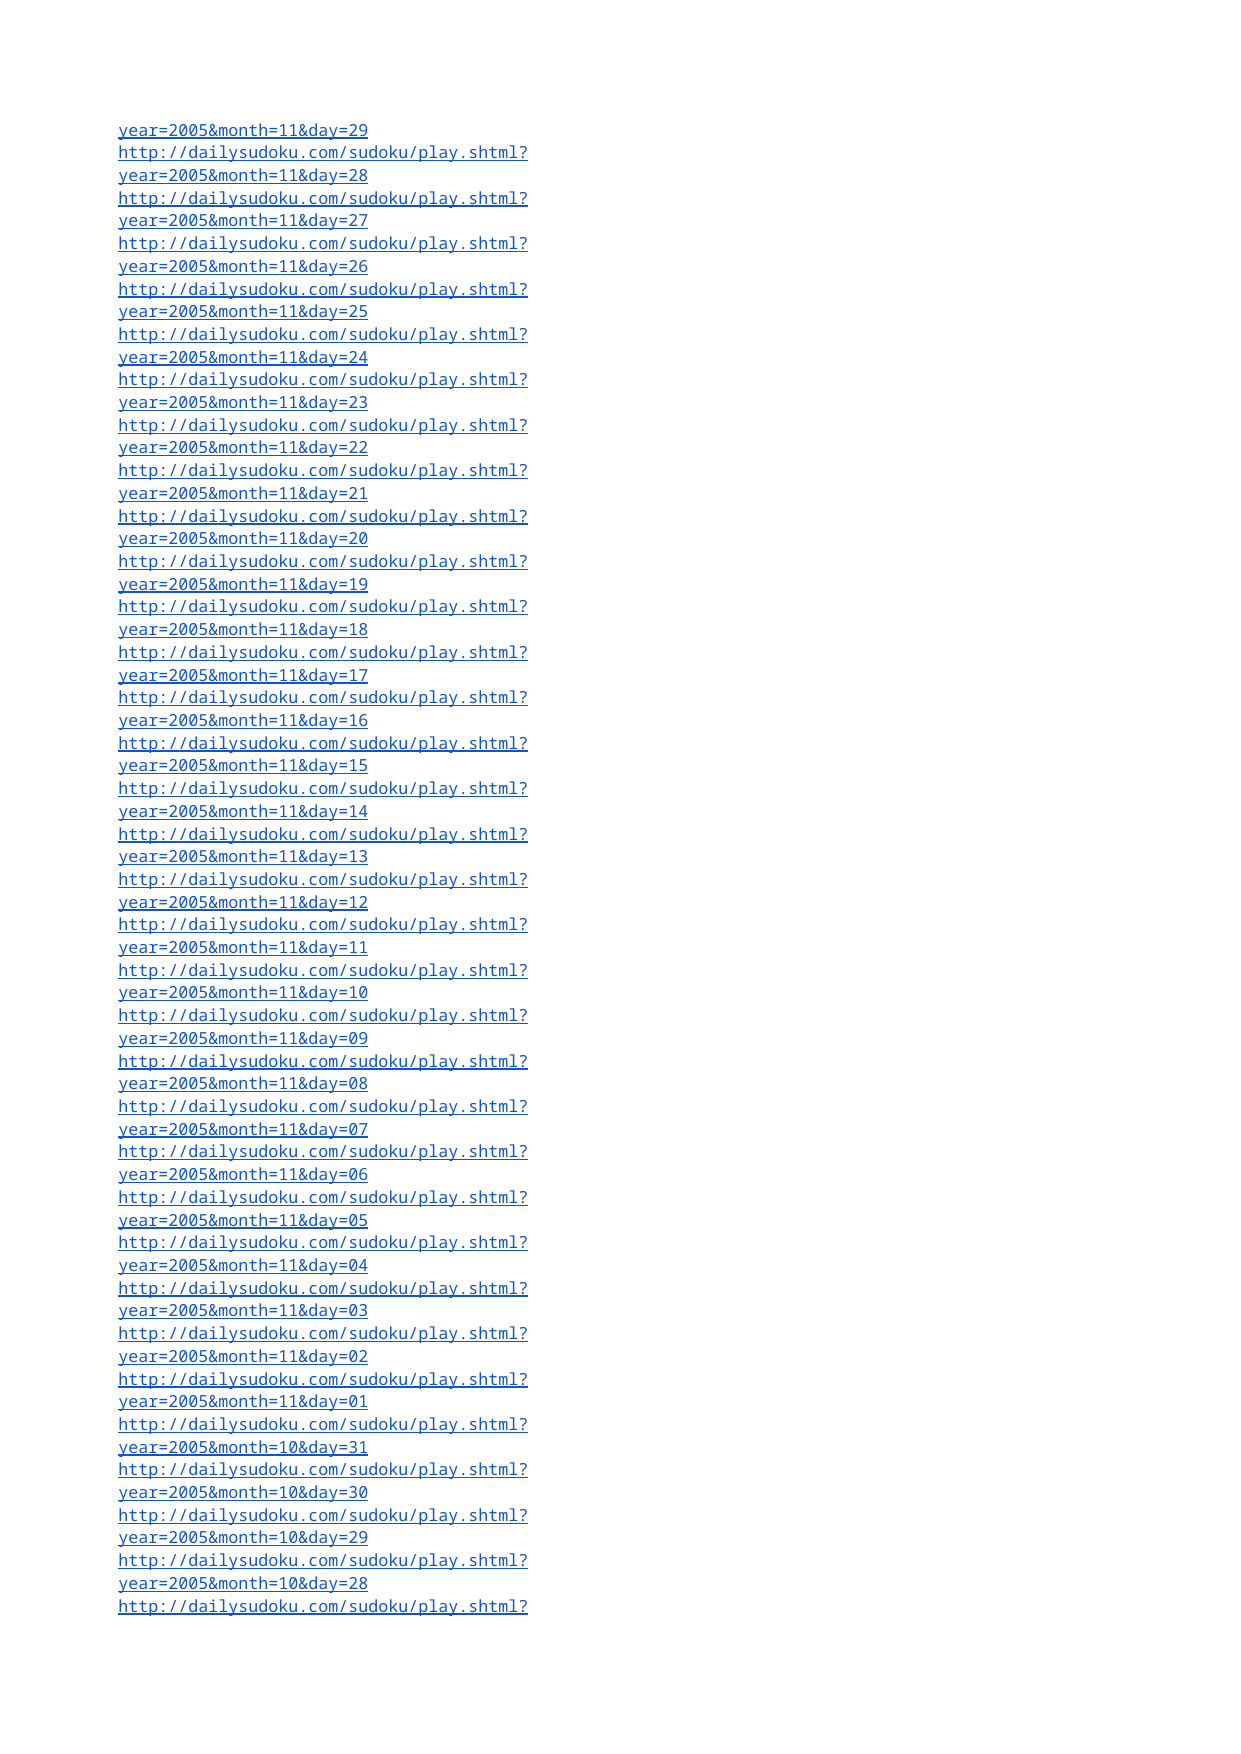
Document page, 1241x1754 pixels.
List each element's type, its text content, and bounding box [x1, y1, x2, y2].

table_cell http://dailysudoku.com/sudoku/play.shtml?year=2005&month=11&day=05 [118, 1185, 736, 1231]
table_cell http://dailysudoku.com/sudoku/play.shtml?year=2005&month=11&day=27 [118, 186, 736, 232]
table_cell http://dailysudoku.com/sudoku/play.shtml?year=2005&month=10&day=28 [118, 1549, 736, 1594]
table_cell http://dailysudoku.com/sudoku/play.shtml?year=2005&month=11&day=01 [118, 1367, 736, 1412]
table_cell http://dailysudoku.com/sudoku/play.shtml?year=2005&month=11&day=04 [118, 1231, 736, 1276]
table_cell http://dailysudoku.com/sudoku/play.shtml?year=2005&month=11&day=03 [118, 1276, 736, 1322]
table_cell http://dailysudoku.com/sudoku/play.shtml?year=2005&month=11&day=24 [118, 323, 736, 368]
table_cell http://dailysudoku.com/sudoku/play.shtml?year=2005&month=11&day=21 [118, 459, 736, 504]
table_cell http://dailysudoku.com/sudoku/play.shtml?year=2005&month=11&day=18 [118, 595, 736, 640]
table_cell http://dailysudoku.com/sudoku/play.shtml?year=2005&month=11&day=10 [118, 958, 736, 1004]
table_cell http://dailysudoku.com/sudoku/play.shtml?year=2005&month=11&day=11 [118, 913, 736, 958]
table_cell http://dailysudoku.com/sudoku/play.shtml?year=2005&month=11&day=17 [118, 640, 736, 686]
table_cell http://dailysudoku.com/sudoku/play.shtml?year=2005&month=10&day=29 [118, 1503, 736, 1549]
table_cell http://dailysudoku.com/sudoku/play.shtml?year=2005&month=11&day=07 [118, 1095, 736, 1140]
table_cell http://dailysudoku.com/sudoku/play.shtml?year=2005&month=11&day=02 [118, 1322, 736, 1367]
table_cell http://dailysudoku.com/sudoku/play.shtml?year=2005&month=11&day=14 [118, 777, 736, 822]
table_cell http://dailysudoku.com/sudoku/play.shtml?year=2005&month=11&day=26 [118, 232, 736, 277]
table_cell http://dailysudoku.com/sudoku/play.shtml?year=2005&month=11&day=19 [118, 550, 736, 595]
table_cell http://dailysudoku.com/sudoku/play.shtml?year=2005&month=11&day=15 [118, 731, 736, 777]
table_cell http://dailysudoku.com/sudoku/play.shtml?year=2005&month=10&day=30 [118, 1458, 736, 1503]
table_cell http://dailysudoku.com/sudoku/play.shtml?year=2005&month=11&day=08 [118, 1049, 736, 1094]
table_cell http://dailysudoku.com/sudoku/play.shtml?year=2005&month=11&day=20 [118, 504, 736, 549]
table_cell http://dailysudoku.com/sudoku/play.shtml?year=2005&month=11&day=13 [118, 822, 736, 867]
table_cell http://dailysudoku.com/sudoku/play.shtml?year=2005&month=11&day=09 [118, 1004, 736, 1049]
table_cell http://dailysudoku.com/sudoku/play.shtml?year=2005&month=11&day=23 [118, 368, 736, 413]
table_cell http://dailysudoku.com/sudoku/play.shtml?year=2005&month=11&day=28 [118, 141, 736, 186]
table_cell http://dailysudoku.com/sudoku/play.shtml?year=2005&month=11&day=25 [118, 277, 736, 322]
table_cell http://dailysudoku.com/sudoku/play.shtml?year=2005&month=11&day=22 [118, 413, 736, 459]
table_cell http://dailysudoku.com/sudoku/play.shtml?year=2005&month=11&day=12 [118, 868, 736, 913]
table_cell http://dailysudoku.com/sudoku/play.shtml? [118, 1594, 736, 1617]
table_cell year=2005&month=11&day=29 [118, 118, 736, 141]
table_cell http://dailysudoku.com/sudoku/play.shtml?year=2005&month=11&day=06 [118, 1140, 736, 1185]
table_cell http://dailysudoku.com/sudoku/play.shtml?year=2005&month=11&day=16 [118, 686, 736, 731]
table_cell http://dailysudoku.com/sudoku/play.shtml?year=2005&month=10&day=31 [118, 1413, 736, 1458]
